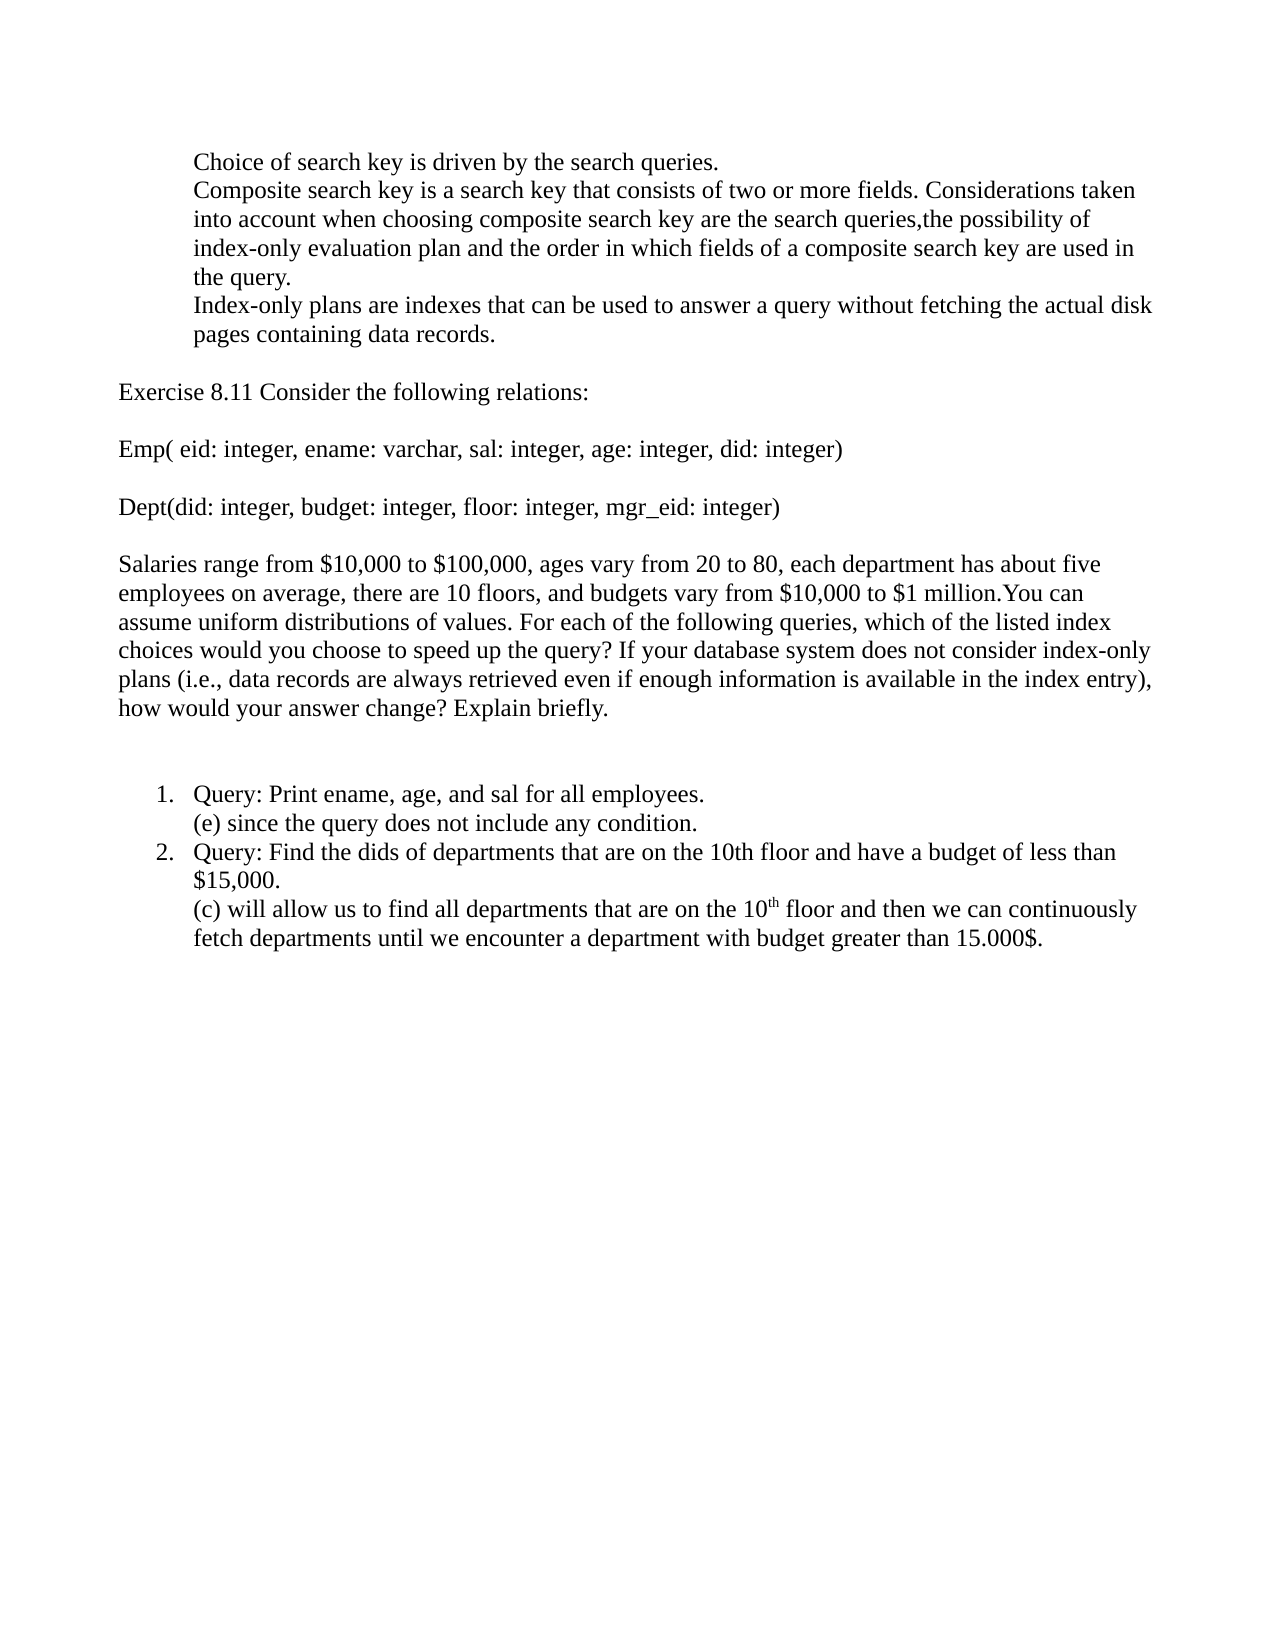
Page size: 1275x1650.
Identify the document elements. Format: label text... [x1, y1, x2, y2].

list Query: Find the dids of departments that are on the 10th floor and have a budget of less than $15,000. (c) will allow us to find all departments that are on the 10th floor and then we can continuously fetch departments until we encounter a department with budget greater than 15.000$. [156, 837, 1157, 952]
text Salaries range from $10,000 to $100,000, ages vary from 20 to 80, each department has about five employees on average, there are 10 floors, and budgets vary from $10,000 to $1 million.You can assume uniform distributions of values. For each of the following queries, which of the listed index choices would you choose to speed up the query? If your database system does not consider index-only plans (i.e., data records are always retrieved even if enough information is available in the index entry), how would your answer change? Explain briefly. [118, 549, 1157, 722]
text Dept(did: integer, budget: integer, floor: integer, mgr_eid: integer) [118, 492, 1157, 521]
text Emp( eid: integer, ename: varchar, sal: integer, age: integer, did: integer) [118, 434, 1157, 463]
list Query: Print ename, age, and sal for all employees. (e) since the query does not include any condition. [156, 779, 1157, 837]
list Choice of search key is driven by the search queries. Composite search key is a search key that consists of two or more fields. Considerations taken into account when choosing composite search key are the search queries,the possibility of index-only evaluation plan and the order in which fields of a composite search key are used in the query. Index-only plans are indexes that can be used to answer a query without fetching the actual disk pages containing data records. [156, 118, 1157, 348]
text Exercise 8.11 Consider the following relations: [118, 377, 1157, 406]
